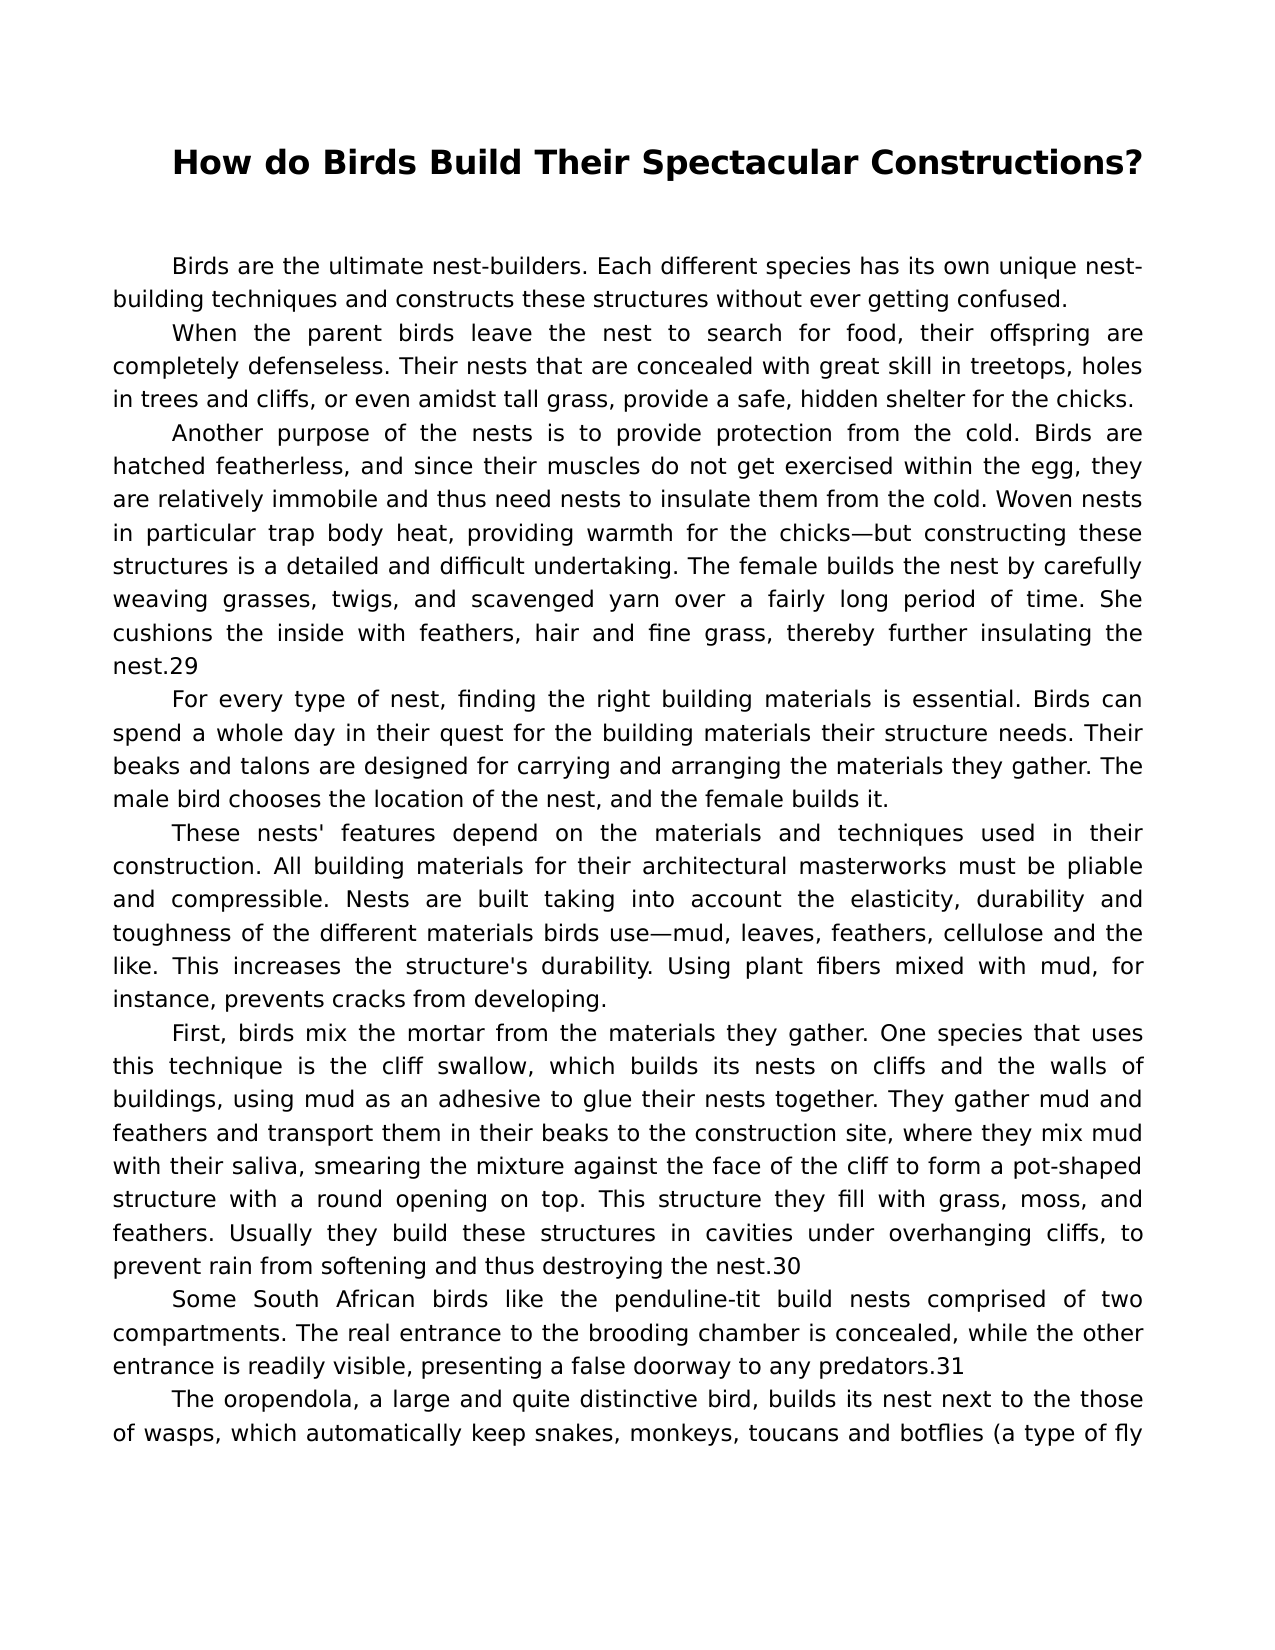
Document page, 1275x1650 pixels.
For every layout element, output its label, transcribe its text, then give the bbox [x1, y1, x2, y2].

text Another purpose of the nests is to provide protection from the cold. Birds are hatched featherless, and since their muscles do not get exercised within the egg, they are relatively immobile and thus need nests to insulate them from the cold. Woven nests in particular trap body heat, providing warmth for the chicks—but constructing these structures is a detailed and difficult undertaking. The female builds the nest by carefully weaving grasses, twigs, and scavenged yarn over a fairly long period of time. She cushions the inside with feathers, hair and fine grass, thereby further insulating the nest.29 [112, 414, 1145, 681]
text For every type of nest, finding the right building materials is essential. Birds can spend a whole day in their quest for the building materials their structure needs. Their beaks and talons are designed for carrying and arranging the materials they gather. The male bird chooses the location of the nest, and the female builds it. [112, 681, 1145, 814]
text Birds are the ultimate nest-builders. Each different species has its own unique nest-building techniques and constructs these structures without ever getting confused. [112, 248, 1145, 314]
text Some South African birds like the penduline-tit build nests comprised of two compartments. The real entrance to the brooding chamber is concealed, while the other entrance is readily visible, presenting a false doorway to any predators.31 [112, 1281, 1145, 1381]
text How do Birds Build Their Spectacular Constructions? [112, 148, 1145, 214]
text These nests' features depend on the materials and techniques used in their construction. All building materials for their architectural masterworks must be pliable and compressible. Nests are built taking into account the elasticity, durability and toughness of the different materials birds use—mud, leaves, feathers, cellulose and the like. This increases the structure's durability. Using plant fibers mixed with mud, for instance, prevents cracks from developing. [112, 814, 1145, 1014]
text First, birds mix the mortar from the materials they gather. One species that uses this technique is the cliff swallow, which builds its nests on cliffs and the walls of buildings, using mud as an adhesive to glue their nests together. They gather mud and feathers and transport them in their beaks to the construction site, where they mix mud with their saliva, smearing the mixture against the face of the cliff to form a pot-shaped structure with a round opening on top. This structure they fill with grass, moss, and feathers. Usually they build these structures in cavities under overhanging cliffs, to prevent rain from softening and thus destroying the nest.30 [112, 1014, 1145, 1281]
text When the parent birds leave the nest to search for food, their offspring are completely defenseless. Their nests that are concealed with great skill in treetops, holes in trees and cliffs, or even amidst tall grass, provide a safe, hidden shelter for the chicks. [112, 314, 1145, 414]
text The oropendola, a large and quite distinctive bird, builds its nest next to the those of wasps, which automatically keep snakes, monkeys, toucans and botflies (a type of fly [112, 1381, 1145, 1448]
